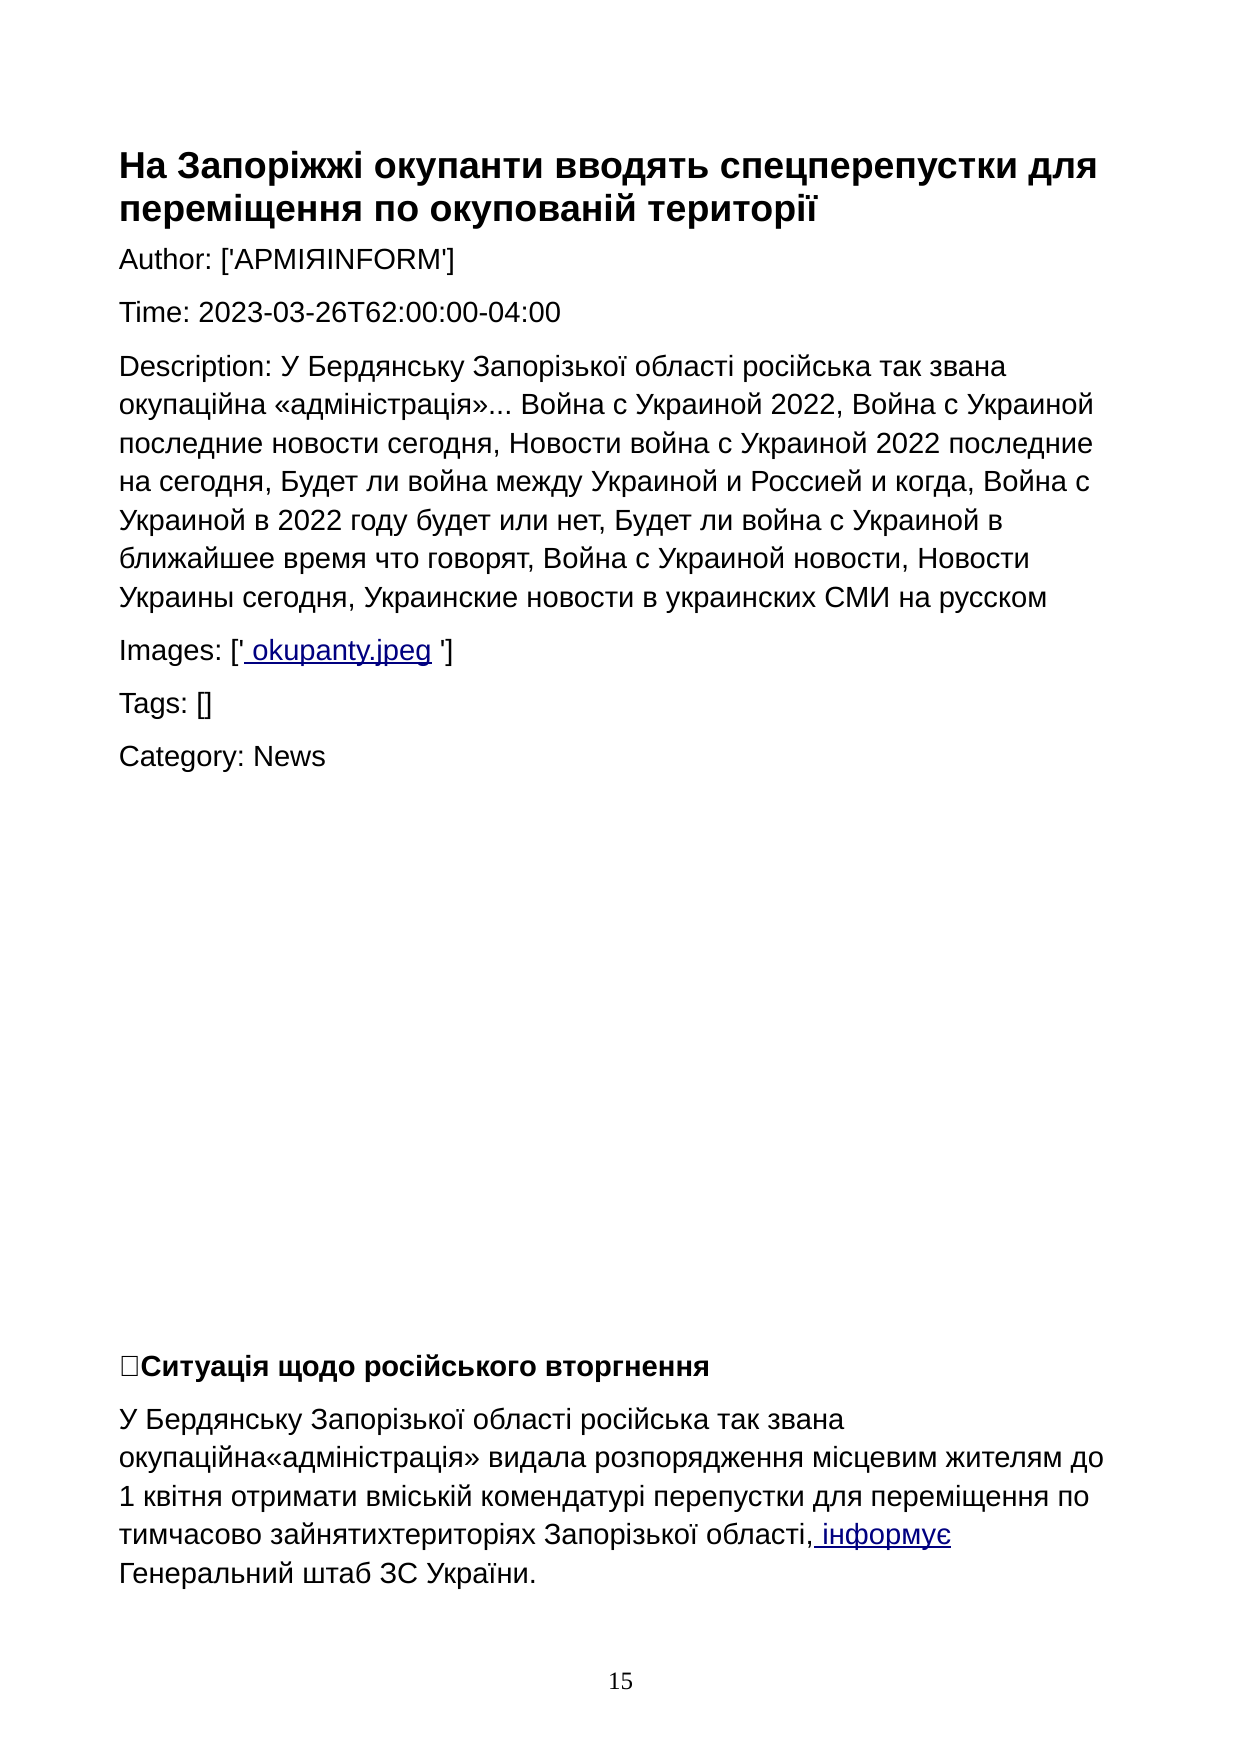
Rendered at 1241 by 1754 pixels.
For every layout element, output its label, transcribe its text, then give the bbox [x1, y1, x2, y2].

text Time: 2023-03-26T62:00:00-04:00 [118, 295, 1122, 329]
text Author: ['АРМІЯINFORM'] [118, 242, 1122, 276]
text Images: [' okupanty.jpeg '] [118, 633, 1122, 666]
text Tags: [] [118, 686, 1122, 719]
text Description: У Бердянську Запорізької області російська так звана окупаційна «адміністрація»... Война с Украиной 2022, Война с Украиной последние новости сегодня, Новости война с Украиной 2022 последние на сегодня, Будет ли война между Украиной и Россией и когда, Война с Украиной в 2022 году будет или нет, Будет ли война с Украиной в ближайшее время что говорят, Война с Украиной новости, Новости Украины сегодня, Украинские новости в украинских СМИ на русском [118, 348, 1122, 613]
text Category: News [118, 739, 1122, 773]
subtitle На Запоріжжі окупанти вводять спецперепустки для переміщення по окупованій території [118, 143, 1122, 230]
text 🔥Ситуація щодо російського вторгнення [118, 792, 1122, 1382]
text У Бердянську Запорізької області російська так звана окупаційна«адміністрація» видала розпорядження місцевим жителям до 1 квітня отримати вміській комендатурі перепустки для переміщення по тимчасово зайнятихтериторіях Запорізької області, інформує Генеральний штаб ЗС України. [118, 1402, 1122, 1589]
